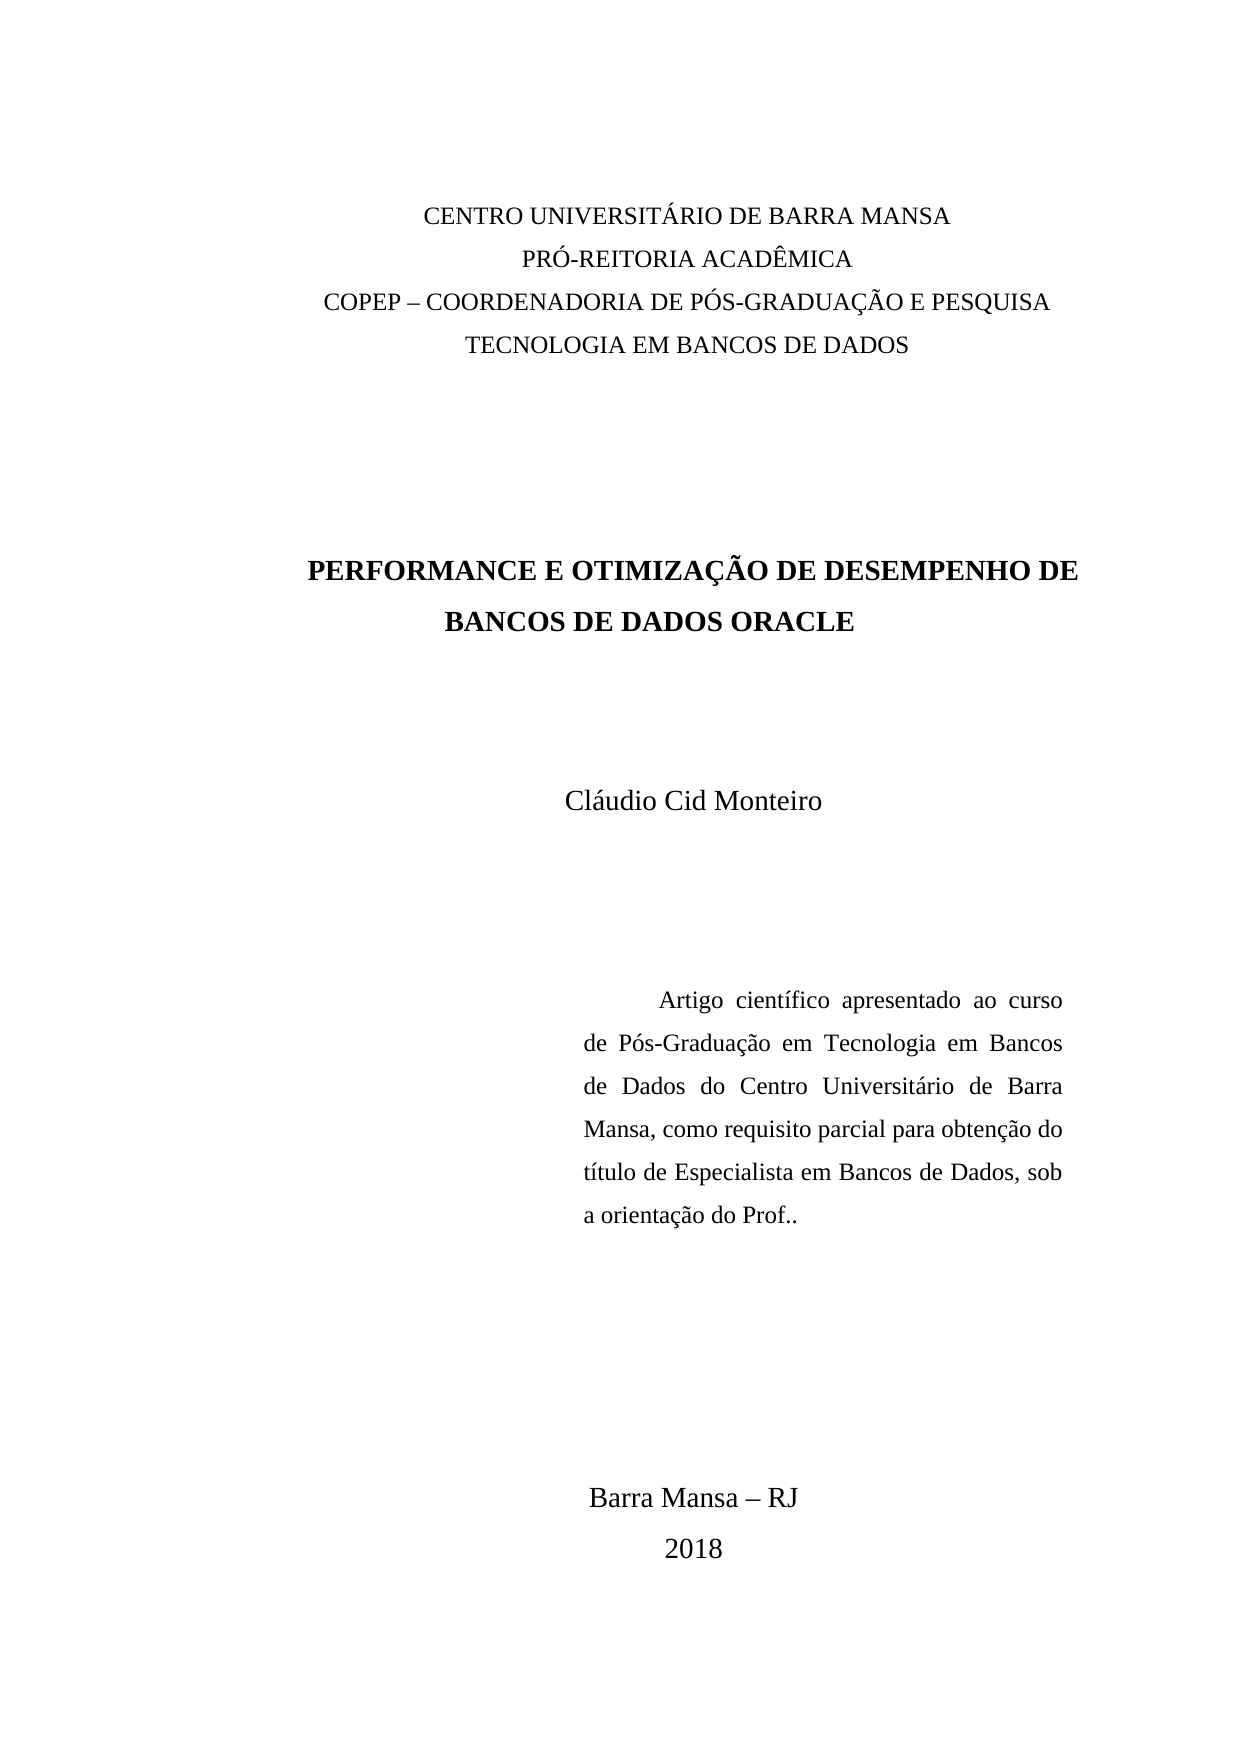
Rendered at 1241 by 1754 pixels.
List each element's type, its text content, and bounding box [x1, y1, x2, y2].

text Barra Mansa – RJ [177, 1481, 1122, 1514]
subtitle PERFORMANCE E OTIMIZAÇÃO DE DESEMPENHO DE BANCOS DE DADOS ORACLE [177, 553, 1122, 637]
text 2018 [177, 1531, 1122, 1564]
text CENTRO UNIVERSITÁRIO DE BARRA MANSA [177, 201, 1122, 230]
table_header Artigo científico apresentado ao curso de Pós-Graduação em Tecnologia em Bancos de Dados do Centro Universitário de Barra Mansa, como requisito parcial para obtenção do título de Especialista em Bancos de Dados, sob a orientação do Prof.. [576, 985, 1070, 1229]
text Cláudio Cid Monteiro [177, 783, 1122, 817]
text TECNOLOGIA EM BANCOS DE DADOS [177, 331, 1122, 359]
text PRÓ-REITORIA ACADÊMICA [177, 244, 1122, 273]
text COPEP – COORDENADORIA DE PÓS-GRADUAÇÃO E PESQUISA [177, 287, 1122, 316]
